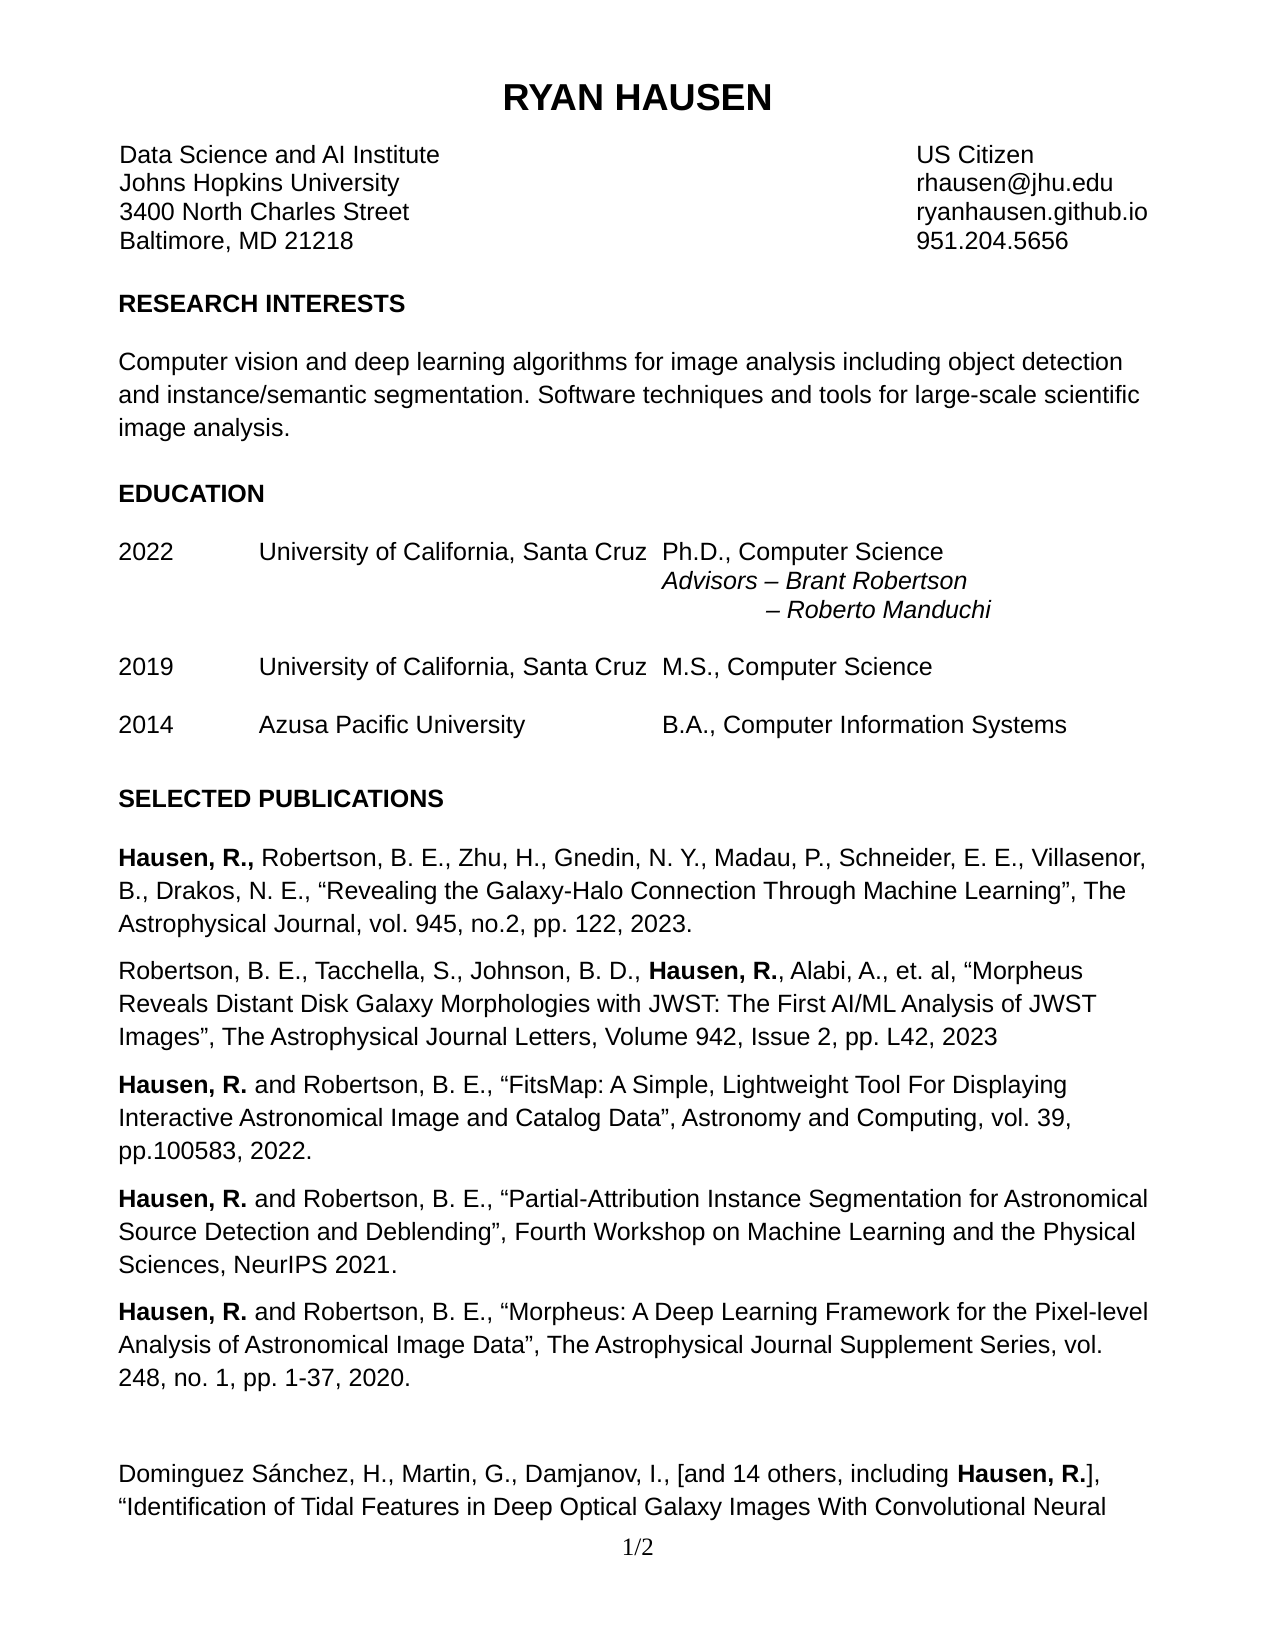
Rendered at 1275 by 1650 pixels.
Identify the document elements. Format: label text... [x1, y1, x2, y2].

table_header Ph.D., Computer Science Advisors – Brant Robertson – Roberto Manduchi [662, 537, 1157, 623]
table_cell [118, 681, 259, 710]
text Hausen, R., Robertson, B. E., Zhu, H., Gnedin, N. Y., Madau, P., Schneider, E. E., Villasenor, B., Drakos, N. E., “Revealing the Galaxy-Halo Connection Through Machine Learning”, The Astrophysical Journal, vol. 945, no.2, pp. 122, 2023. [118, 843, 1157, 937]
text Computer vision and deep learning algorithms for image analysis including object detection and instance/semantic segmentation. Software techniques and tools for large-scale scientific image analysis. [118, 347, 1157, 442]
text Dominguez Sánchez, H., Martin, G., Damjanov, I., [and 14 others, including Hausen, R.], “Identification of Tidal Features in Deep Optical Galaxy Images With Convolutional Neural [118, 1458, 1157, 1520]
table_header University of California, Santa Cruz [259, 537, 662, 623]
text RYAN HAUSEN [118, 75, 1157, 118]
table_cell [662, 624, 1157, 652]
table_cell [259, 624, 662, 652]
table_cell University of California, Santa Cruz [259, 652, 662, 681]
table_cell Azusa Pacific University [259, 710, 662, 738]
text Hausen, R. and Robertson, B. E., “FitsMap: A Simple, Lightweight Tool For Displaying Interactive Astronomical Image and Catalog Data”, Astronomy and Computing, vol. 39, pp.100583, 2022. [118, 1070, 1157, 1165]
table_cell 2014 [118, 710, 259, 738]
table_header Data Science and AI Institute Johns Hopkins University 3400 North Charles Street Baltimore, MD 21218 [118, 140, 915, 255]
table_header US Citizen rhausen@jhu.edu ryanhausen.github.io 951.204.5656 [915, 140, 1157, 255]
text Robertson, B. E., Tacchella, S., Johnson, B. D., Hausen, R., Alabi, A., et. al, “Morpheus Reveals Distant Disk Galaxy Morphologies with JWST: The First AI/ML Analysis of JWST Images”, The Astrophysical Journal Letters, Volume 942, Issue 2, pp. L42, 2023 [118, 956, 1157, 1051]
text SELECTED PUBLICATIONS [118, 784, 1157, 813]
text RESEARCH INTERESTS [118, 289, 1157, 317]
table_cell M.S., Computer Science [662, 652, 1157, 681]
text EDUCATION [118, 479, 1157, 508]
table_cell [259, 681, 662, 710]
table_header 2022 [118, 537, 259, 623]
table_cell [118, 624, 259, 652]
text Hausen, R. and Robertson, B. E., “Partial-Attribution Instance Segmentation for Astronomical Source Detection and Deblending”, Fourth Workshop on Machine Learning and the Physical Sciences, NeurIPS 2021. [118, 1184, 1157, 1278]
table_cell B.A., Computer Information Systems [662, 710, 1157, 738]
text Hausen, R. and Robertson, B. E., “Morpheus: A Deep Learning Framework for the Pixel-level Analysis of Astronomical Image Data”, The Astrophysical Journal Supplement Series, vol. 248, no. 1, pp. 1-37, 2020. [118, 1297, 1157, 1392]
table_cell [662, 681, 1157, 710]
table_cell 2019 [118, 652, 259, 681]
